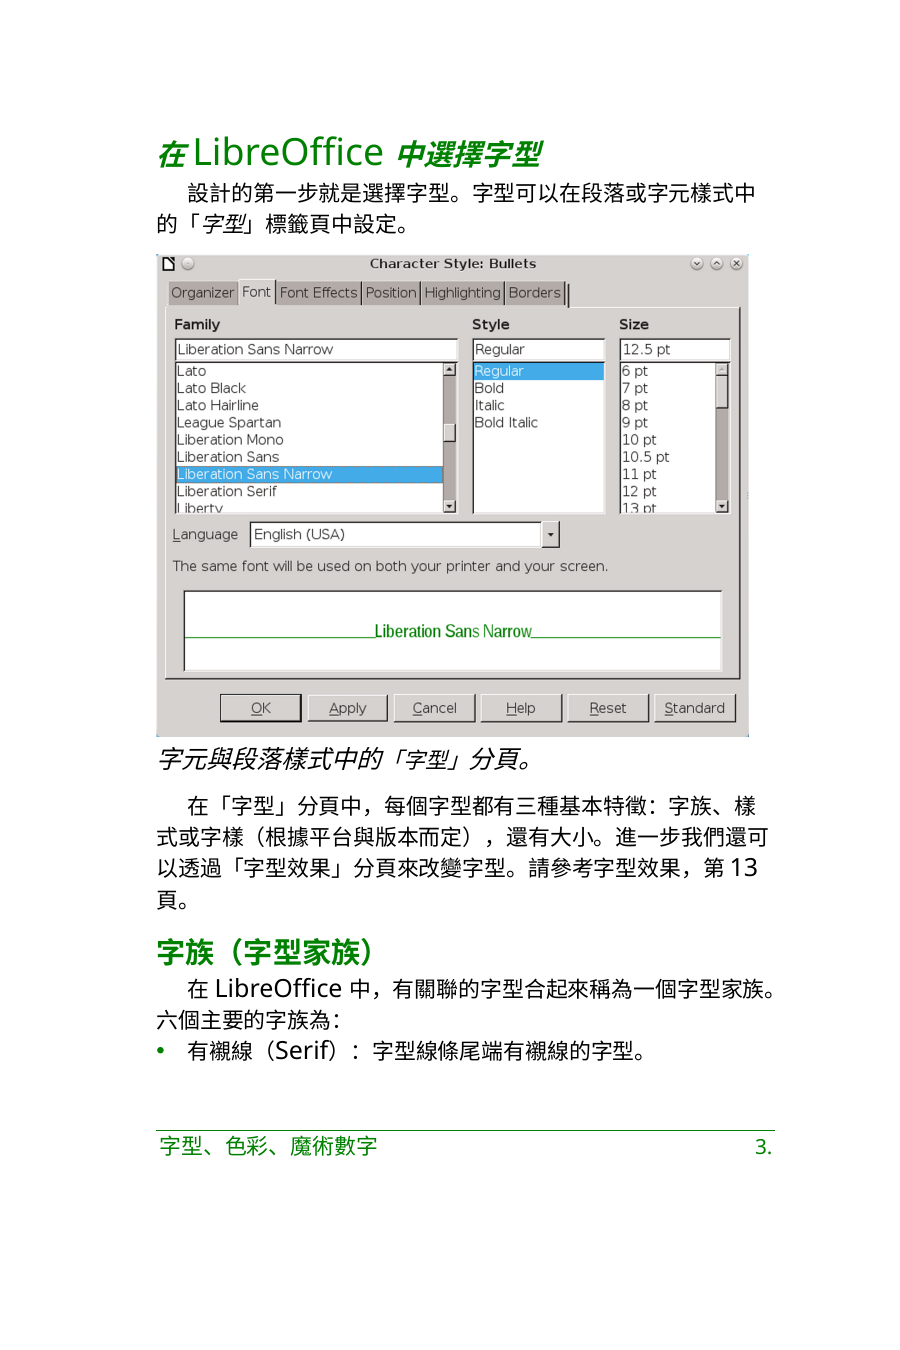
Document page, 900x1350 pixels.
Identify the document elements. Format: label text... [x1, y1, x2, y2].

picture [156, 254, 749, 737]
table_cell 字元與段落樣式中的「字型」分頁。 [156, 739, 775, 774]
subtitle 字族（字型家族） [156, 930, 775, 972]
text 在「字型」分頁中，每個字型都有三種基本特徵：字族、樣式或字樣（根據平台與版本而定），還有大小。進一步我們還可以透過「字型效果」分頁來改變字型。請參考「字型效果」，第？？頁。 [156, 789, 775, 914]
list 有襯線（Serif）：字型線條尾端有襯線的字型。 [156, 1035, 775, 1066]
text 在 LibreOffice 中，有關聯的字型合起來稱為一個字型家族。六個主要的字族為： [156, 972, 775, 1035]
subtitle 在 LibreOffice 中選擇字型 [156, 125, 775, 176]
table_header [156, 254, 775, 739]
text 設計的第一步就是選擇字型。字型可以在段落或字元樣式中的「字型」標籤頁中設定。 [156, 176, 775, 238]
